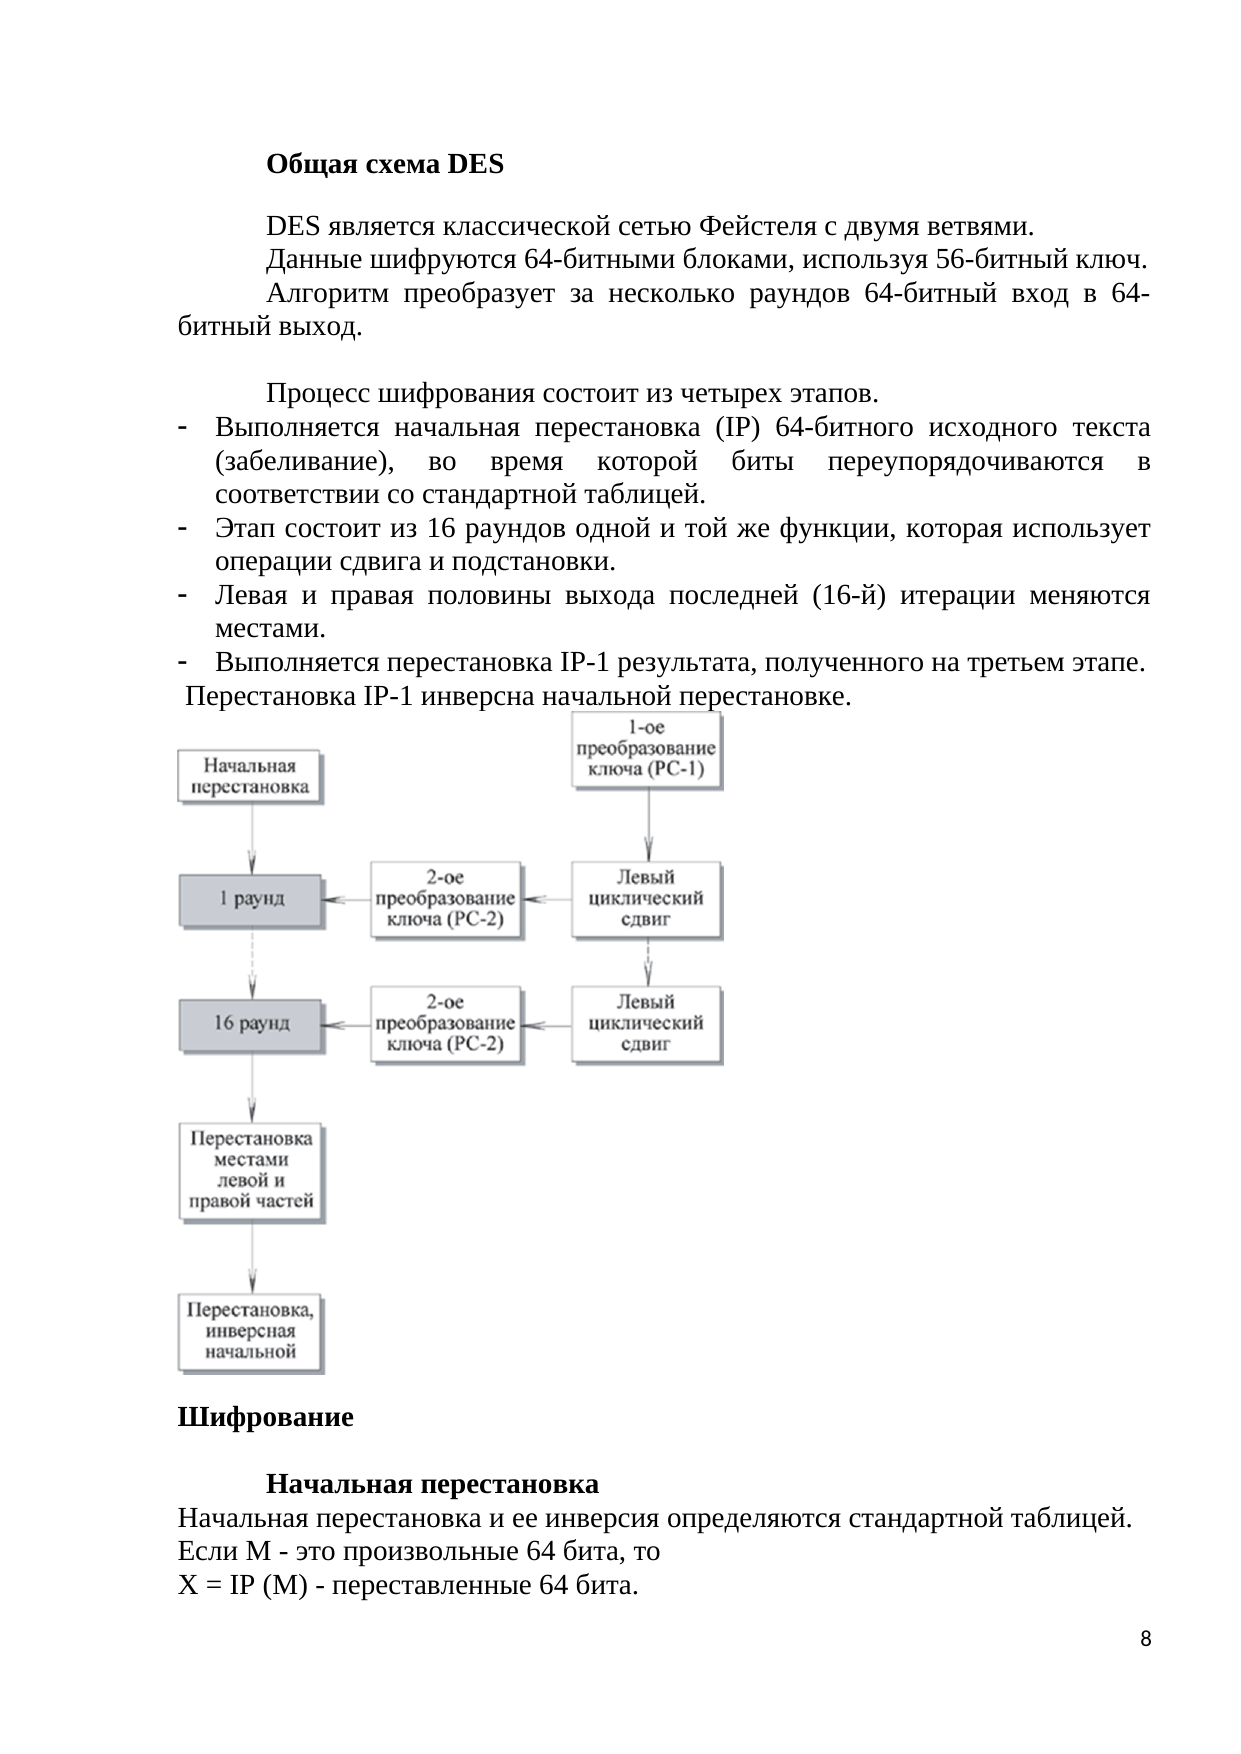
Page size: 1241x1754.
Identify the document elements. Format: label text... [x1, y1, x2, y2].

picture [177, 711, 724, 1375]
subtitle Если М - это произвольные 64 бита, то [177, 1533, 1152, 1567]
subtitle Процесс шифрования состоит из четырех этапов. [177, 375, 1152, 409]
subtitle X = IP (M) - переставленные 64 бита. [177, 1567, 1152, 1600]
subtitle Шифрование [177, 1399, 1152, 1466]
subtitle DES является классической сетью Фейстеля с двумя ветвями. [177, 208, 1152, 241]
subtitle Общая схема DES [177, 146, 1152, 180]
subtitle Алгоритм преобразует за несколько раундов 64-битный вход в 64-битный выход. [177, 275, 1152, 342]
subtitle Начальная перестановка [177, 1466, 1152, 1500]
subtitle Данные шифруются 64-битными блоками, используя 56-битный ключ. [177, 241, 1152, 275]
subtitle Этап состоит из 16 раундов одной и той же функции, которая использует операции сдвига и подстановки. [177, 510, 1152, 577]
subtitle Начальная перестановка и ее инверсия определяются стандартной таблицей. [177, 1500, 1152, 1533]
subtitle Перестановка IP-1 инверсна начальной перестановке. [185, 678, 1152, 711]
subtitle Выполняется перестановка IP-1 результата, полученного на третьем этапе. [177, 644, 1152, 678]
subtitle Выполняется начальная перестановка (IP) 64-битного исходного текста (забеливание), во время которой биты переупорядочиваются в соответствии со стандартной таблицей. [177, 409, 1152, 510]
subtitle Левая и правая половины выхода последней (16-й) итерации меняются местами. [177, 577, 1152, 644]
